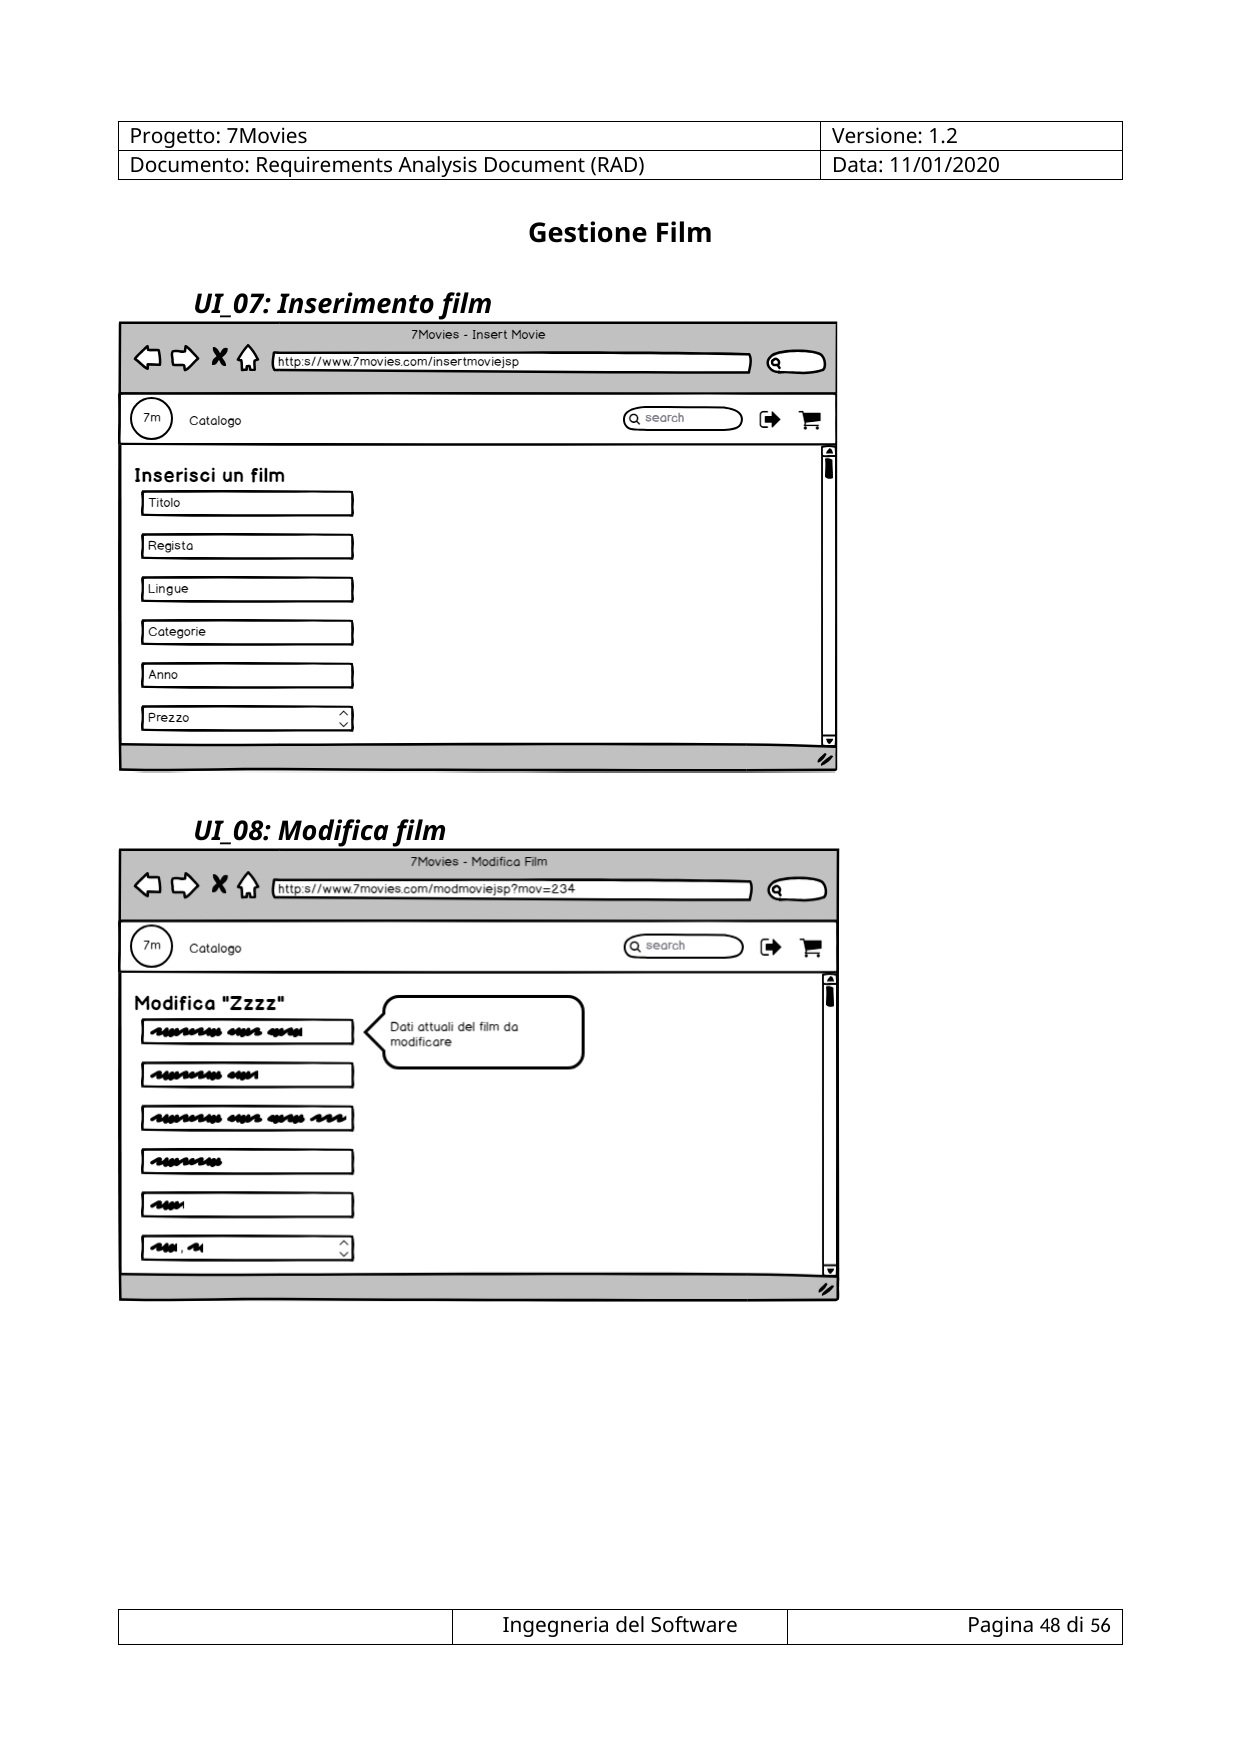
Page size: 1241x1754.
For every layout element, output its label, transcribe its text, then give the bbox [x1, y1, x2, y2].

text UI_07: Inserimento film [118, 284, 1122, 321]
picture [118, 848, 840, 1302]
text UI_08: Modifica film [118, 812, 1122, 849]
picture [118, 321, 838, 773]
text Gestione Film [118, 214, 1122, 251]
